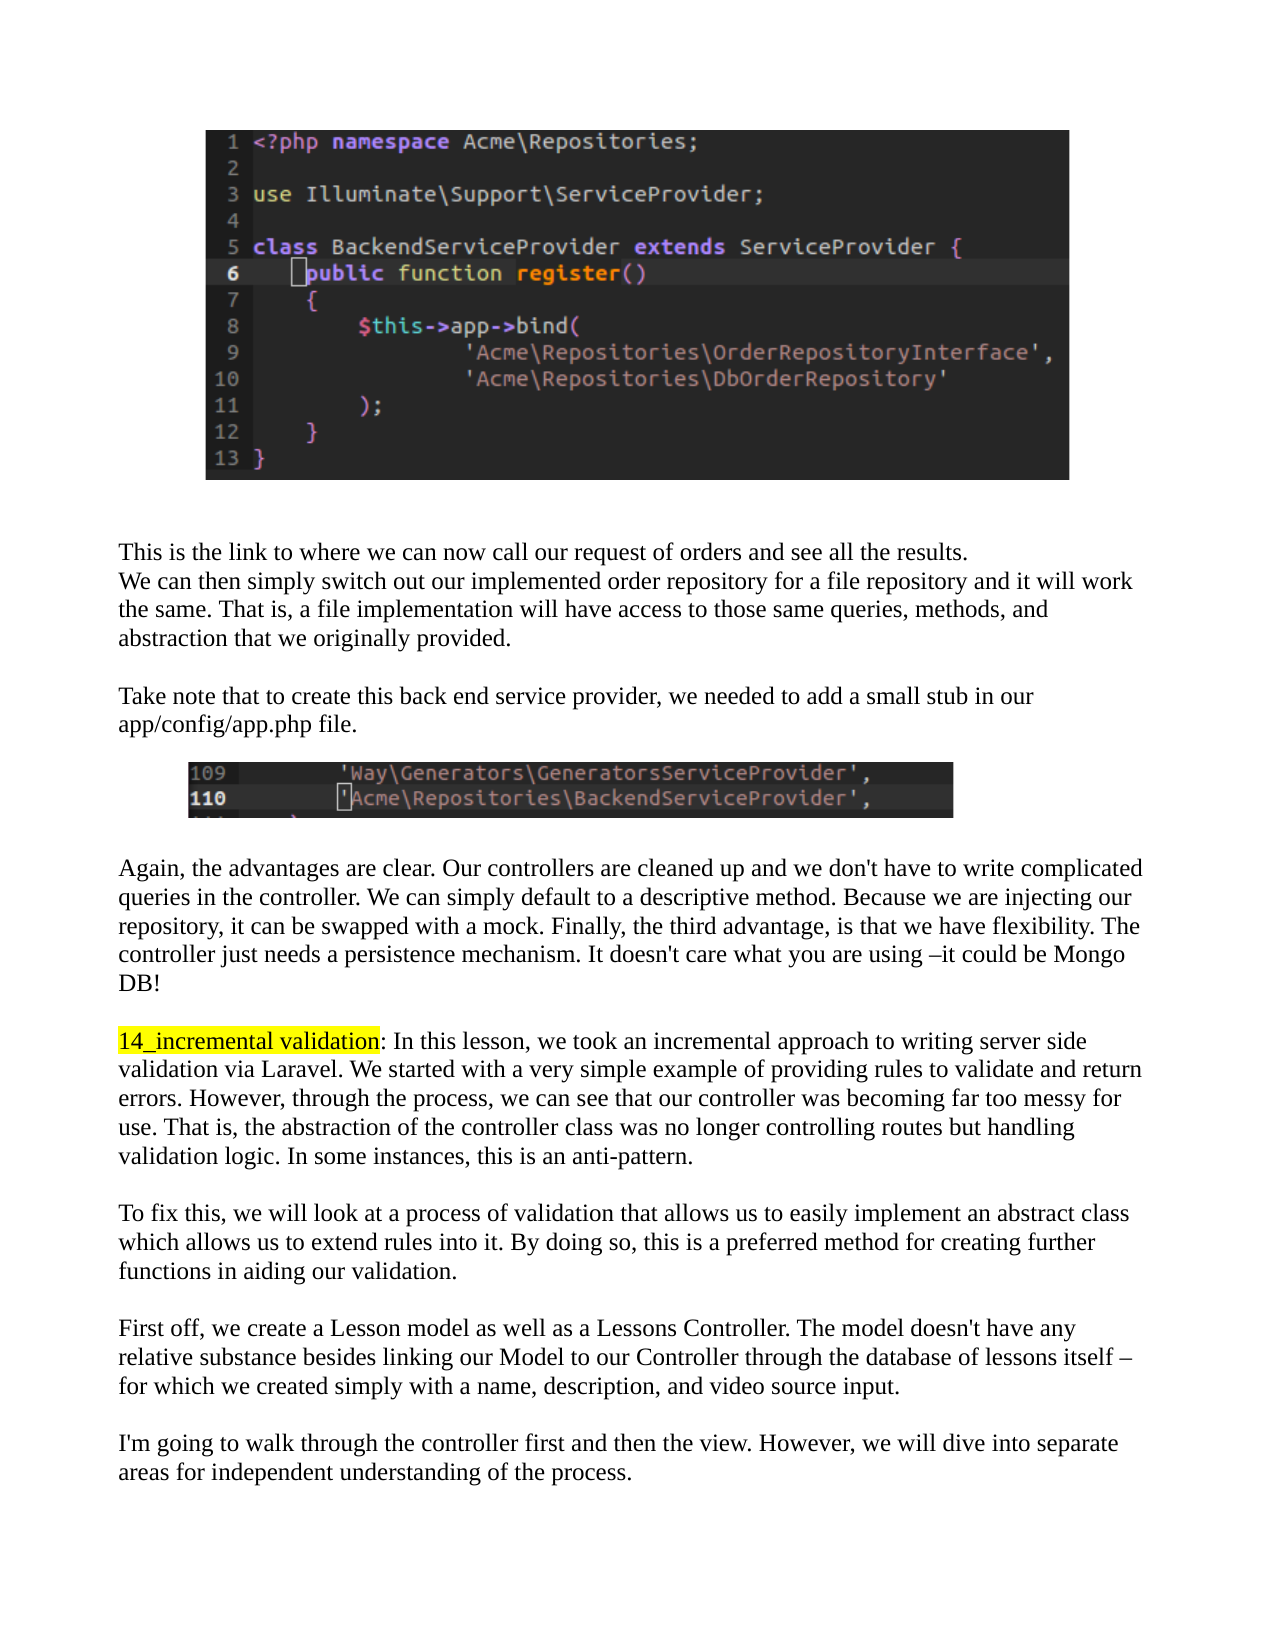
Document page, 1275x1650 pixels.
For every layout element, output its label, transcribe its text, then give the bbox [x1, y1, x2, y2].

picture [205, 130, 1070, 480]
text This is the link to where we can now call our request of orders and see all the results. [118, 537, 1157, 566]
text To fix this, we will look at a process of validation that allows us to easily implement an abstract class which allows us to extend rules into it. By doing so, this is a preferred method for creating further functions in aiding our validation. [118, 1198, 1157, 1284]
picture [188, 762, 954, 818]
text 14_incremental validation: In this lesson, we took an incremental approach to writing server side validation via Laravel. We started with a very simple example of providing rules to validate and return errors. However, through the process, we can see that our controller was becoming far too messy for use. That is, the abstraction of the controller class was no longer controlling routes but handling validation logic. In some instances, this is an anti-pattern. [118, 1026, 1157, 1169]
text First off, we create a Lesson model as well as a Lessons Controller. The model doesn't have any relative substance besides linking our Model to our Controller through the database of lessons itself –for which we created simply with a name, description, and video source input. [118, 1313, 1157, 1399]
text We can then simply switch out our implemented order repository for a file repository and it will work the same. That is, a file implementation will have access to those same queries, methods, and abstraction that we originally provided. [118, 566, 1157, 652]
text I'm going to walk through the controller first and then the view. However, we will dive into separate areas for independent understanding of the process. [118, 1428, 1157, 1486]
text Again, the advantages are clear. Our controllers are cleaned up and we don't have to write complicated queries in the controller. We can simply default to a descriptive method. Because we are injecting our repository, it can be swapped with a mock. Finally, the third advantage, is that we have flexibility. The controller just needs a persistence mechanism. It doesn't care what you are using –it could be Mongo DB! [118, 853, 1157, 997]
text Take note that to create this back end service provider, we needed to add a small stub in our app/config/app.php file. [118, 681, 1157, 738]
